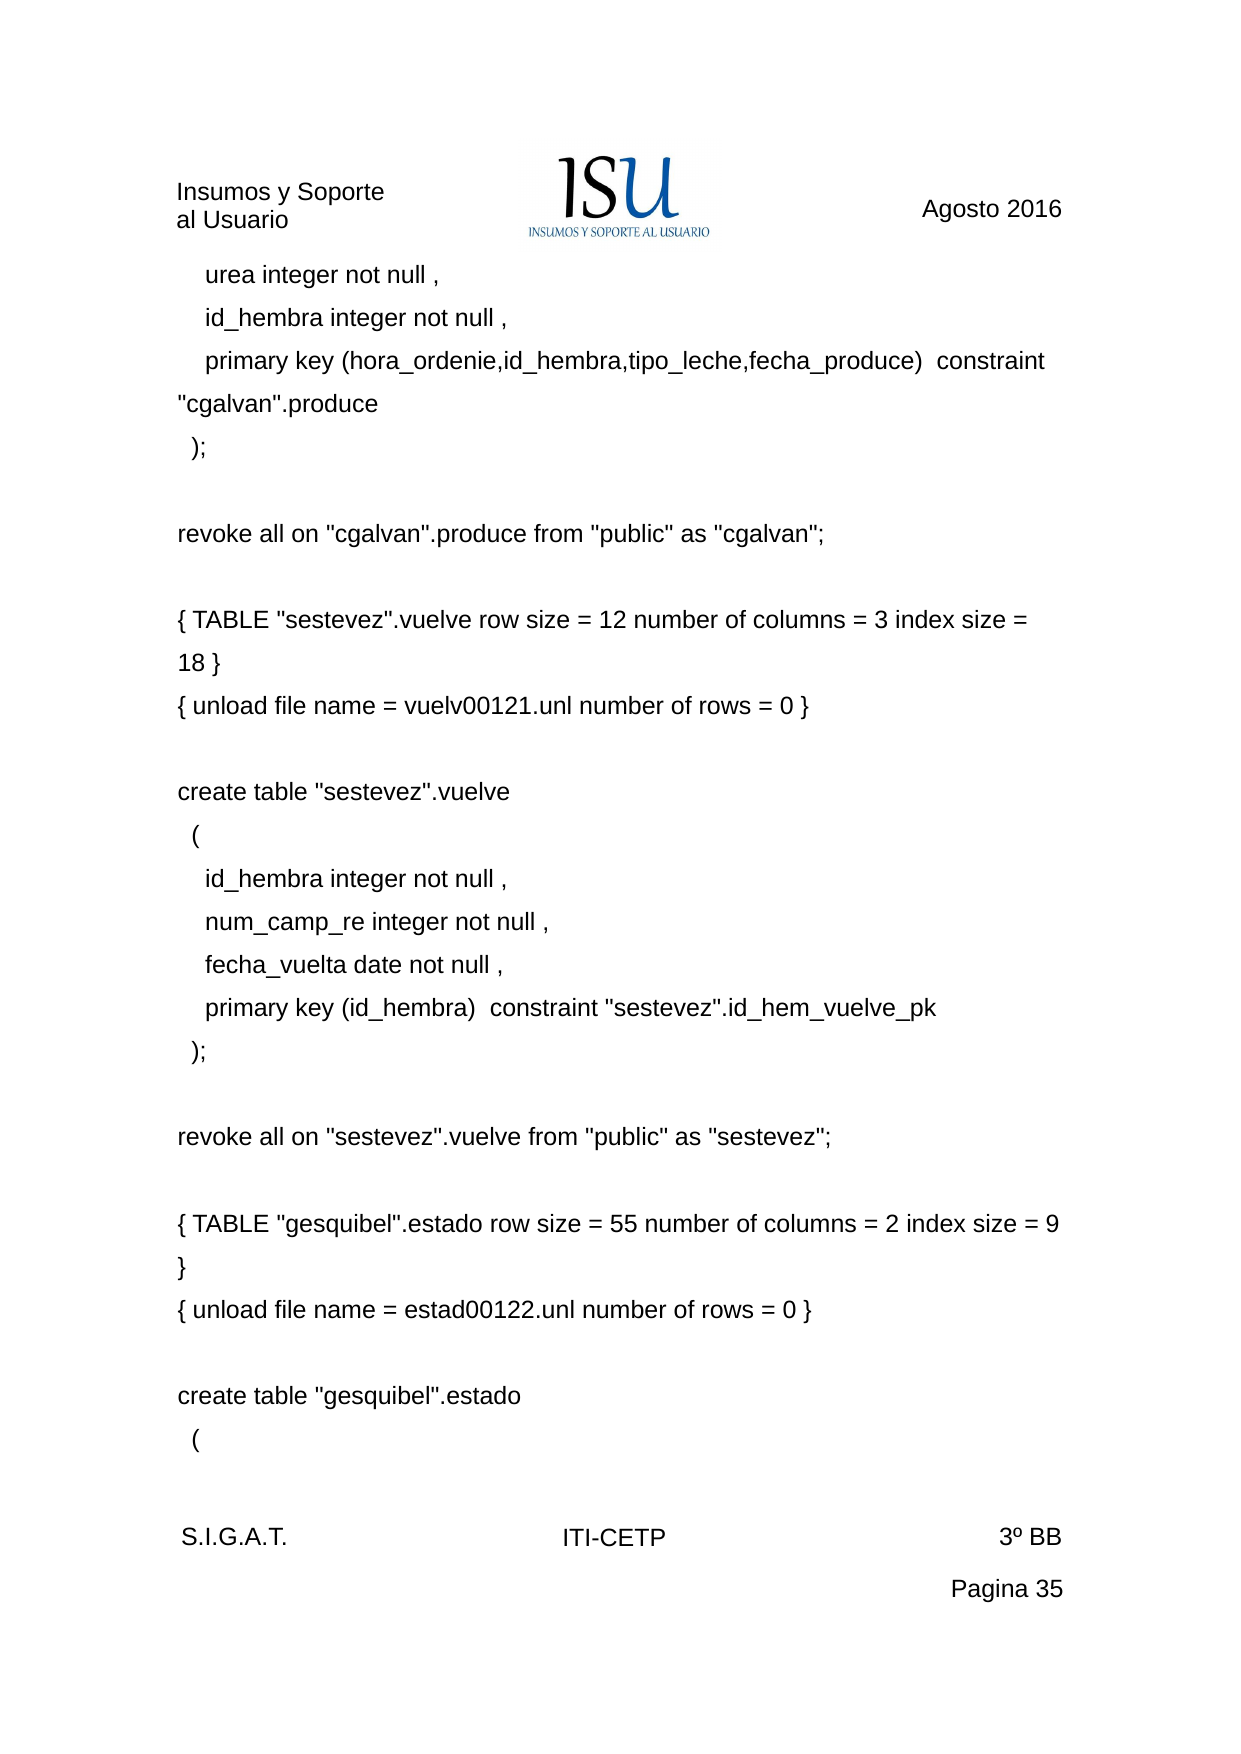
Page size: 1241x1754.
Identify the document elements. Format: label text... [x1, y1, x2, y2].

picture [517, 138, 723, 252]
text urea integer not null , id_hembra integer not null , primary key (hora_ordenie,id_hembra,tipo_leche,fecha_produce) constraint "cgalvan".produce ); revoke all on "cgalvan".produce from "public" as "cgalvan"; { TABLE "sestevez".vuelve row size = 12 number of columns = 3 index size = 18 } { unload file name = vuelv00121.unl number of rows = 0 } create table "sestevez".vuelve ( id_hembra integer not null , num_camp_re integer not null , fecha_vuelta date not null , primary key (id_hembra) constraint "sestevez".id_hem_vuelve_pk ); revoke all on "sestevez".vuelve from "public" as "sestevez"; { TABLE "gesquibel".estado row size = 55 number of columns = 2 index size = 9 } { unload file name = estad00122.unl number of rows = 0 } create table "gesquibel".estado ( [177, 260, 1063, 1453]
